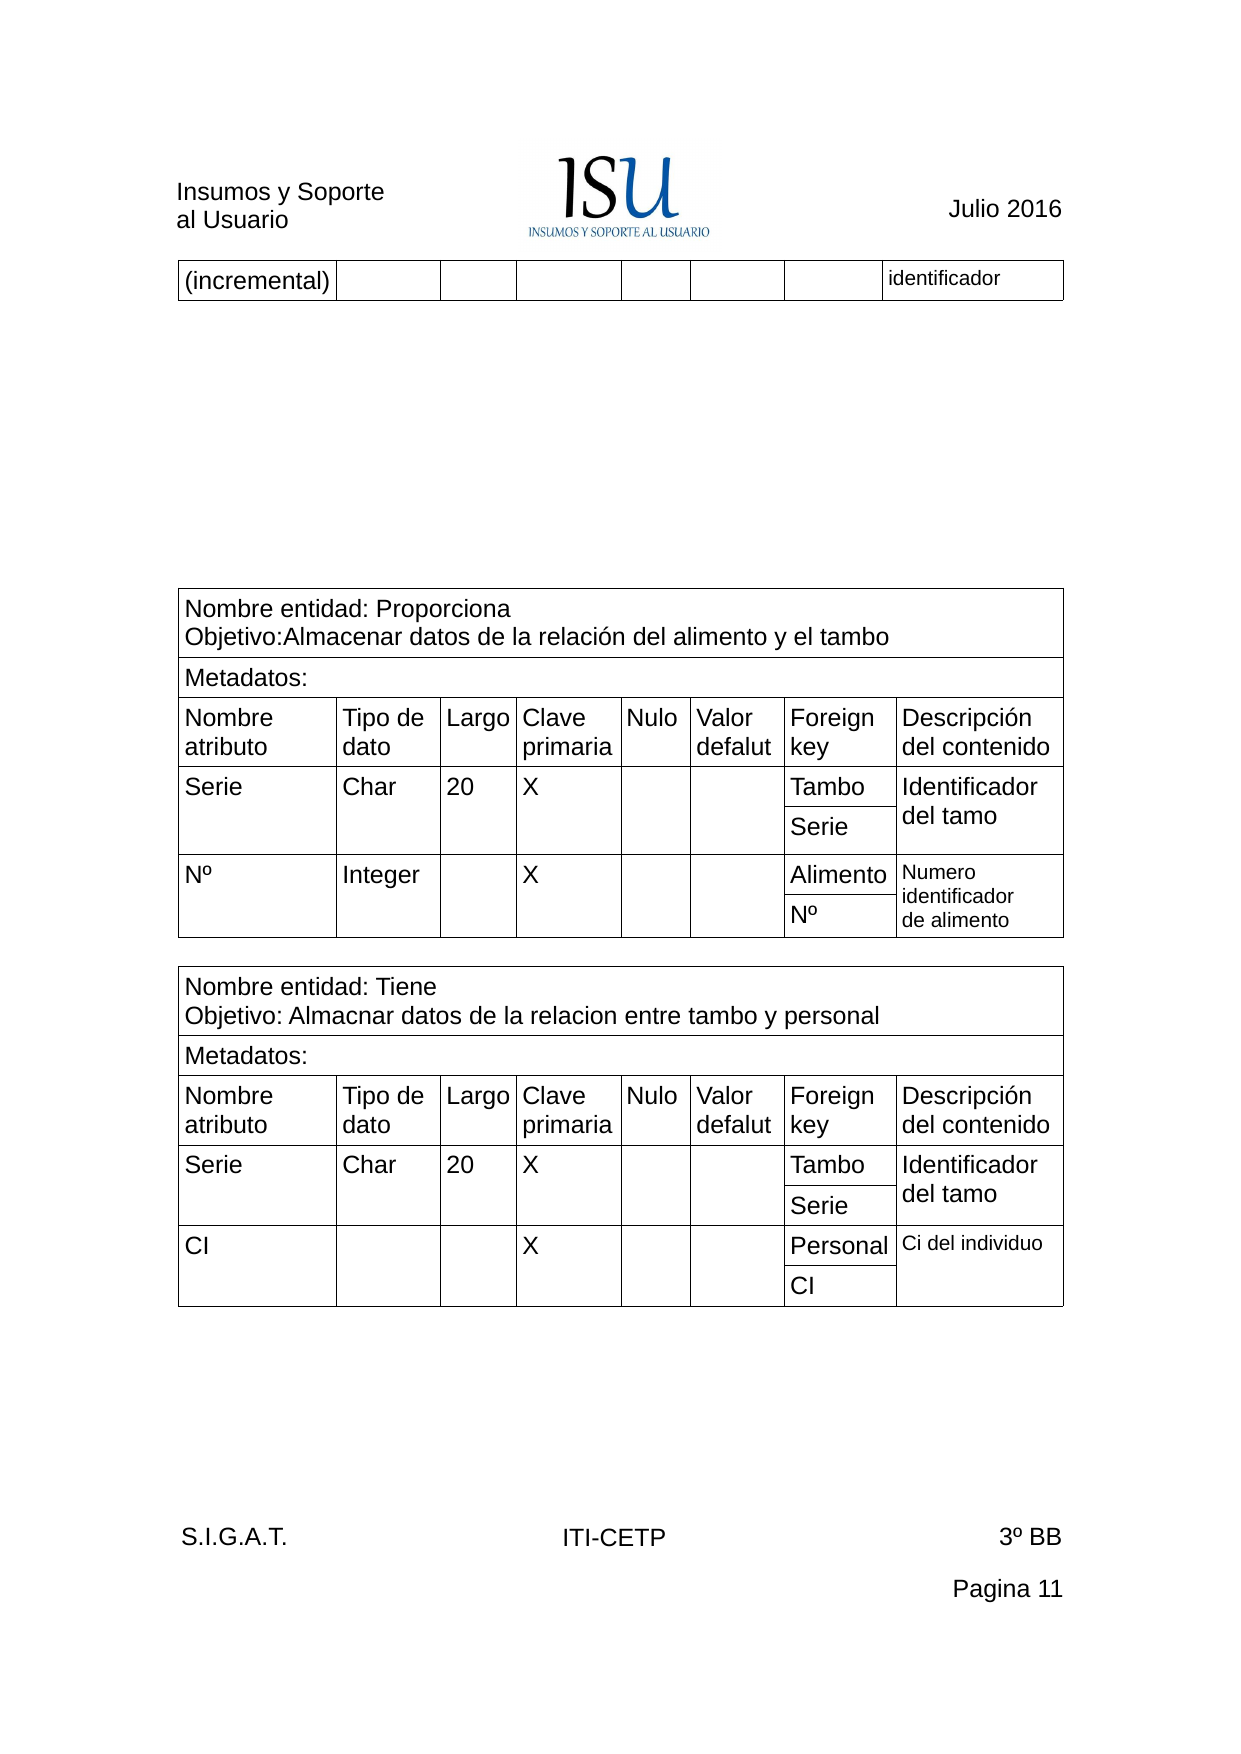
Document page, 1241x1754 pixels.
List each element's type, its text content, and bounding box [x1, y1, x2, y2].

table_cell (incremental) [179, 261, 336, 300]
table_header Numero identificador de alimento [897, 855, 1063, 937]
table_cell Nombre atributo [179, 698, 336, 766]
table_cell Serie [785, 1186, 896, 1225]
table_cell Largo [441, 698, 516, 766]
table_cell Largo [441, 1076, 516, 1144]
table_cell [441, 261, 516, 300]
table_header Nombre entidad: Tiene Objetivo: Almacnar datos de la relacion entre tambo y personal [179, 967, 1063, 1035]
table_header [622, 855, 690, 937]
table_header Nº [179, 855, 336, 937]
table_cell [691, 1146, 784, 1225]
table_cell Tipo de dato [337, 1076, 440, 1144]
table_cell Nombre atributo [179, 1076, 336, 1144]
table_cell Foreign key [785, 698, 896, 766]
table_cell [622, 767, 690, 854]
table_cell X [517, 1146, 621, 1225]
table_cell Ci del individuo [897, 1226, 1063, 1306]
table_cell Serie [179, 1146, 336, 1225]
table_cell [691, 767, 784, 854]
table_header Nombre entidad: Proporciona Objetivo:Almacenar datos de la relación del alimento y el tambo [179, 589, 1063, 657]
table_cell Clave primaria [517, 1076, 621, 1144]
table_cell X [517, 1226, 621, 1306]
table_cell Char [337, 767, 440, 854]
table_header [441, 855, 516, 937]
table_cell Metadatos: [179, 1036, 1063, 1075]
table_cell [691, 1226, 784, 1306]
table_cell Tipo de dato [337, 698, 440, 766]
table_cell Serie [785, 807, 896, 854]
table_cell [785, 261, 882, 300]
table_cell Identificador del tamo [897, 767, 1063, 854]
table_cell 20 [441, 1146, 516, 1225]
table_cell Foreign key [785, 1076, 896, 1144]
table_cell Valor defalut [691, 1076, 784, 1144]
table_cell Char [337, 1146, 440, 1225]
table_cell [441, 1226, 516, 1306]
table_cell Descripción del contenido [897, 698, 1063, 766]
table_cell Nº [785, 895, 896, 937]
table_cell [622, 1146, 690, 1225]
table_cell Tambo [785, 1146, 896, 1185]
table_cell 20 [441, 767, 516, 854]
table_cell [517, 261, 621, 300]
table_cell Personal [785, 1226, 896, 1265]
picture [517, 138, 723, 252]
table_cell CI [785, 1266, 896, 1306]
table_header X [517, 855, 621, 937]
table_cell Descripción del contenido [897, 1076, 1063, 1144]
table_header Integer [337, 855, 440, 937]
table_cell [337, 261, 440, 300]
table_cell [337, 1226, 440, 1306]
table_cell Clave primaria [517, 698, 621, 766]
table_header [691, 855, 784, 937]
table_header Alimento [785, 855, 896, 894]
table_cell Nulo [622, 698, 690, 766]
table_cell Tambo [785, 767, 896, 806]
table_cell [622, 1226, 690, 1306]
table_cell X [517, 767, 621, 854]
table_cell CI [179, 1226, 336, 1306]
table_cell Valor defalut [691, 698, 784, 766]
table_cell [622, 261, 690, 300]
table_cell Nulo [622, 1076, 690, 1144]
table_cell Metadatos: [179, 658, 1063, 697]
table_cell Serie [179, 767, 336, 854]
table_cell identificador [883, 261, 1063, 300]
table_cell Identificador del tamo [897, 1146, 1063, 1225]
table_cell [691, 261, 784, 300]
